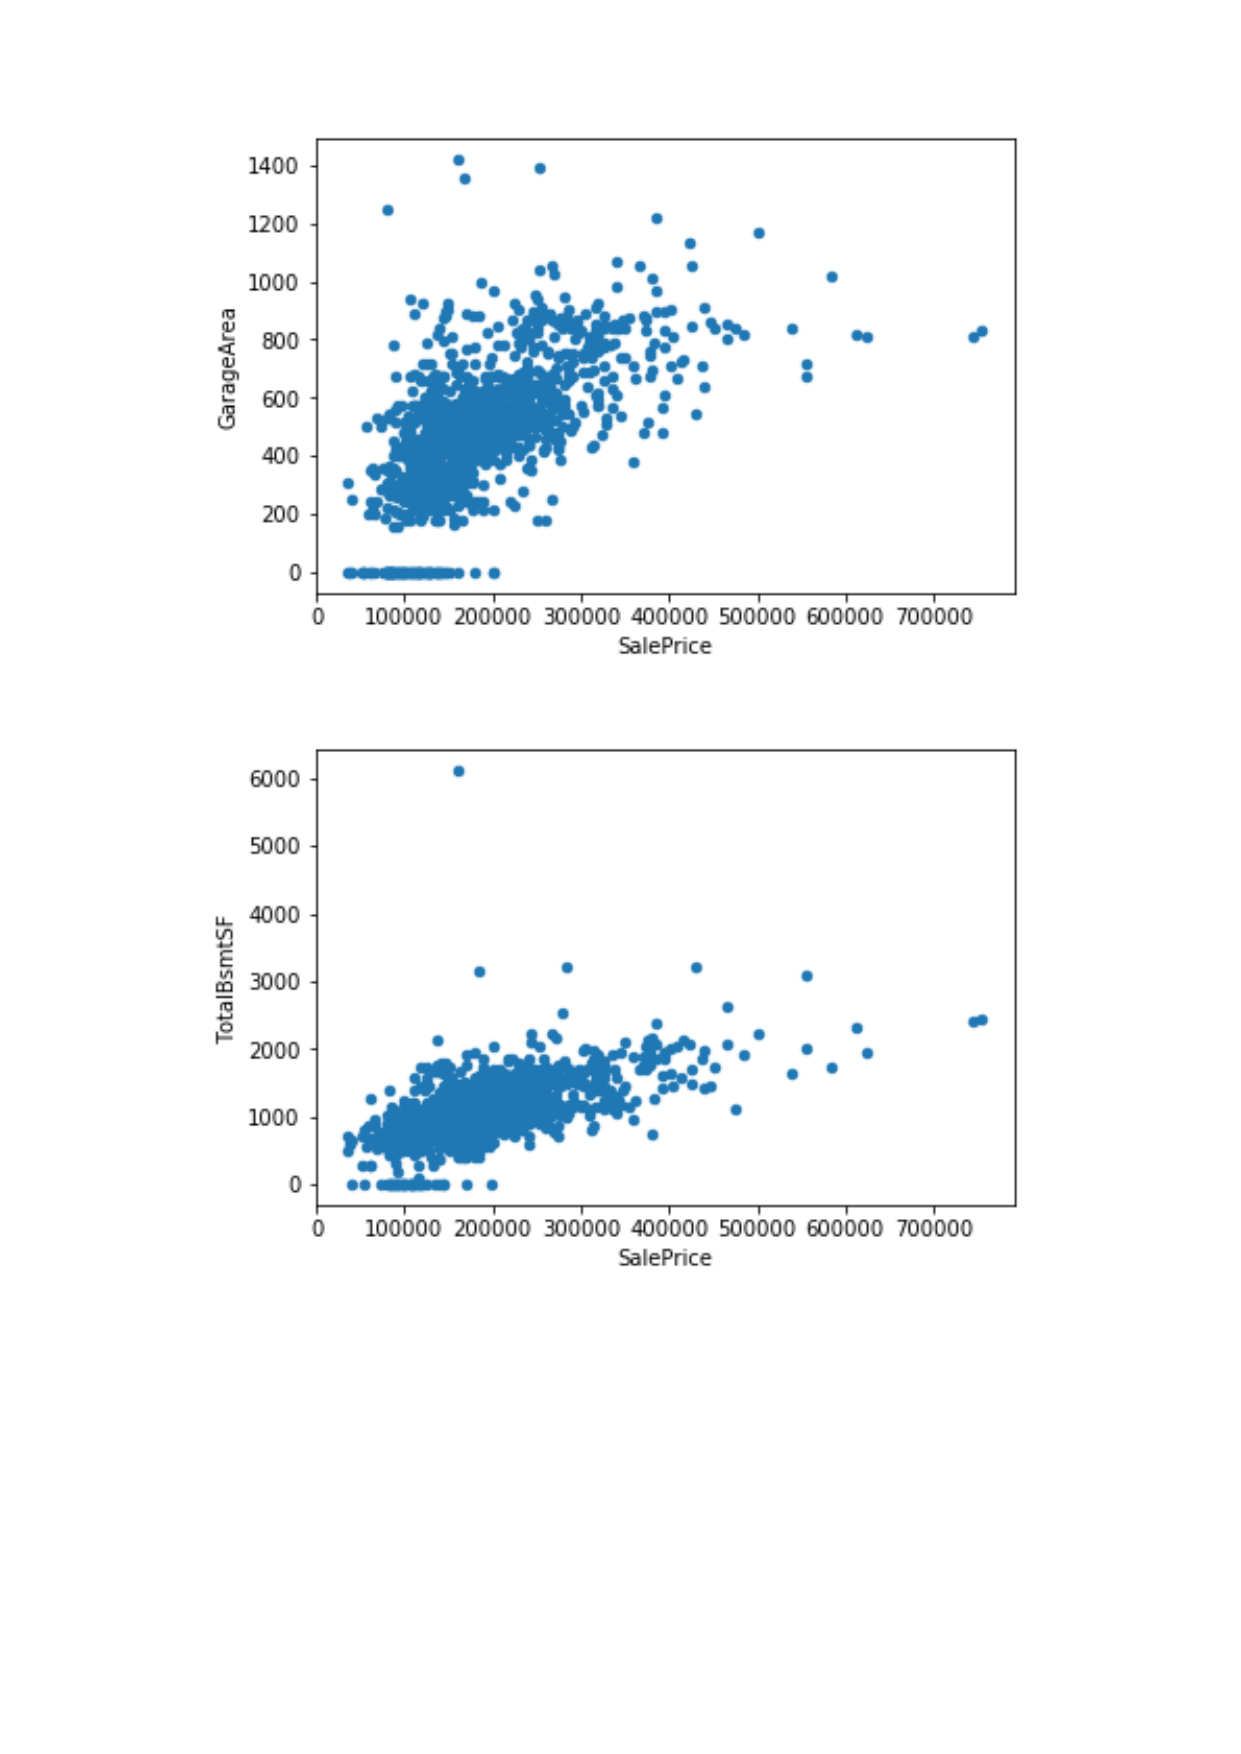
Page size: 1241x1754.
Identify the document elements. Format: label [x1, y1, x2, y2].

picture [204, 730, 1036, 1285]
picture [204, 118, 1036, 673]
